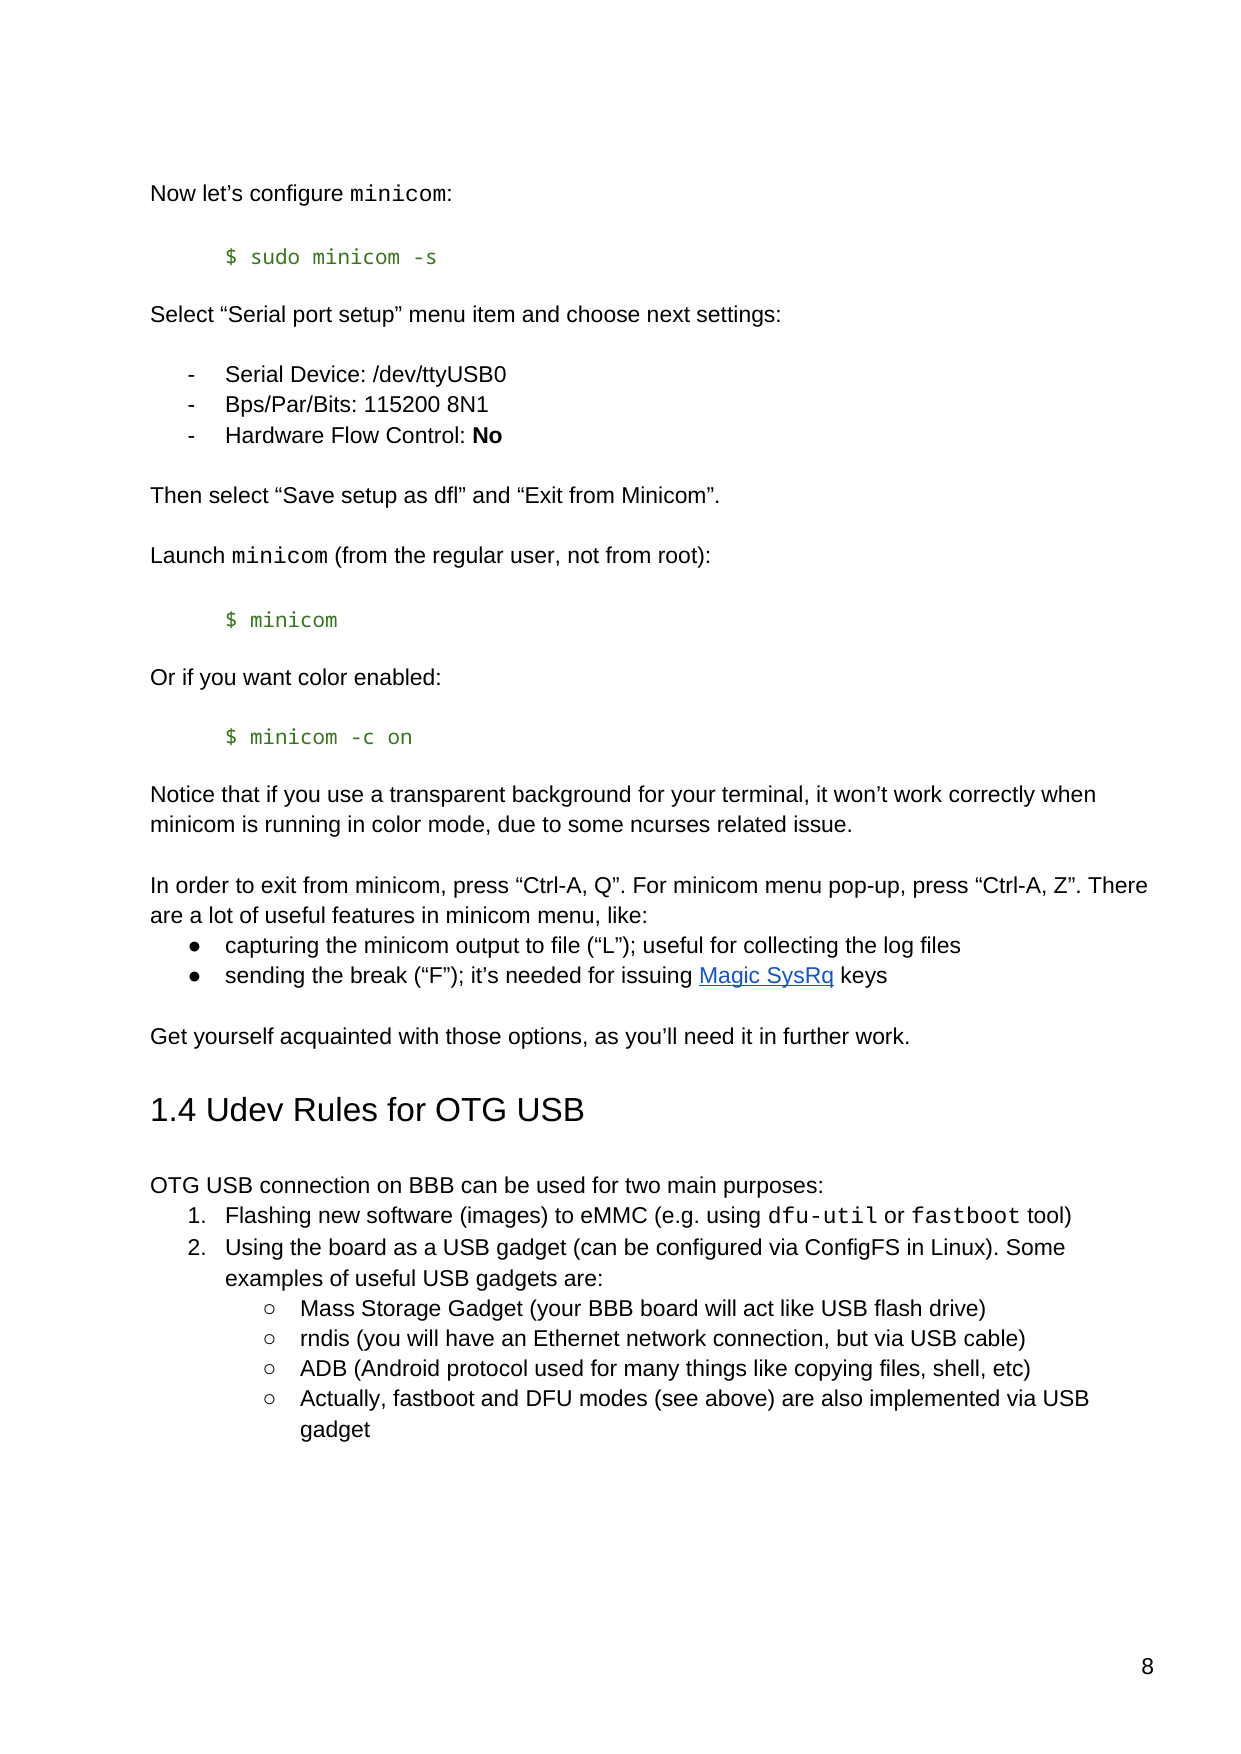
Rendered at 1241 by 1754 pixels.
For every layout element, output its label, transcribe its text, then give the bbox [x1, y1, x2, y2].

text In order to exit from minicom, press “Ctrl-A, Q”. For minicom menu pop-up, press “Ctrl-A, Z”. There are a lot of useful features in minicom menu, like: [150, 872, 1153, 928]
text Select “Serial port setup” menu item and choose next settings: [150, 301, 1153, 327]
list rndis (you will have an Ethernet network connection, but via USB cable) [262, 1325, 1153, 1351]
list Hardware Flow Control: No [187, 422, 1153, 448]
subtitle $ minicom [150, 605, 225, 634]
subtitle $ minicom [337, 605, 1153, 634]
text Or if you want color enabled: [150, 664, 1153, 690]
list sending the break (“F”); it’s needed for issuing Magic SysRq keys [187, 962, 1153, 989]
list Using the board as a USB gadget (can be configured via ConfigFS in Linux). Some examples of useful USB gadgets are: [187, 1234, 1153, 1291]
text OTG USB connection on BBB can be used for two main purposes: [150, 1172, 1153, 1198]
subtitle $ minicom -c on [150, 722, 1153, 751]
list ADB (Android protocol used for many things like copying files, shell, etc) [262, 1355, 1153, 1382]
text Then select “Save setup as dfl” and “Exit from Minicom”. [150, 482, 1153, 508]
text Launch minicom (from the regular user, not from root): [150, 542, 1153, 571]
list Flashing new software (images) to eMMC (e.g. using dfu-util or fastboot tool) [187, 1202, 1153, 1230]
text Now let’s configure minicom: [150, 179, 1153, 208]
text Notice that if you use a transparent background for your terminal, it won’t work correctly when minicom is running in color mode, due to some ncurses related issue. [150, 781, 1153, 838]
list Serial Device: /dev/ttyUSB0 [187, 361, 1153, 388]
subtitle $ sudo minicom -s [437, 242, 1153, 271]
subtitle $ sudo minicom -s [150, 242, 225, 271]
list capturing the minicom output to file (“L”); useful for collecting the log files [187, 932, 1153, 958]
list Mass Storage Gadget (your BBB board will act like USB flash drive) [262, 1295, 1153, 1321]
subtitle 1.4 Udev Rules for OTG USB [150, 1091, 1153, 1129]
list Actually, fastboot and DFU modes (see above) are also implemented via USB gadget [262, 1385, 1153, 1442]
text Get yourself acquainted with those options, as you’ll need it in further work. [150, 1023, 1153, 1049]
list Bps/Par/Bits: 115200 8N1 [187, 391, 1153, 418]
